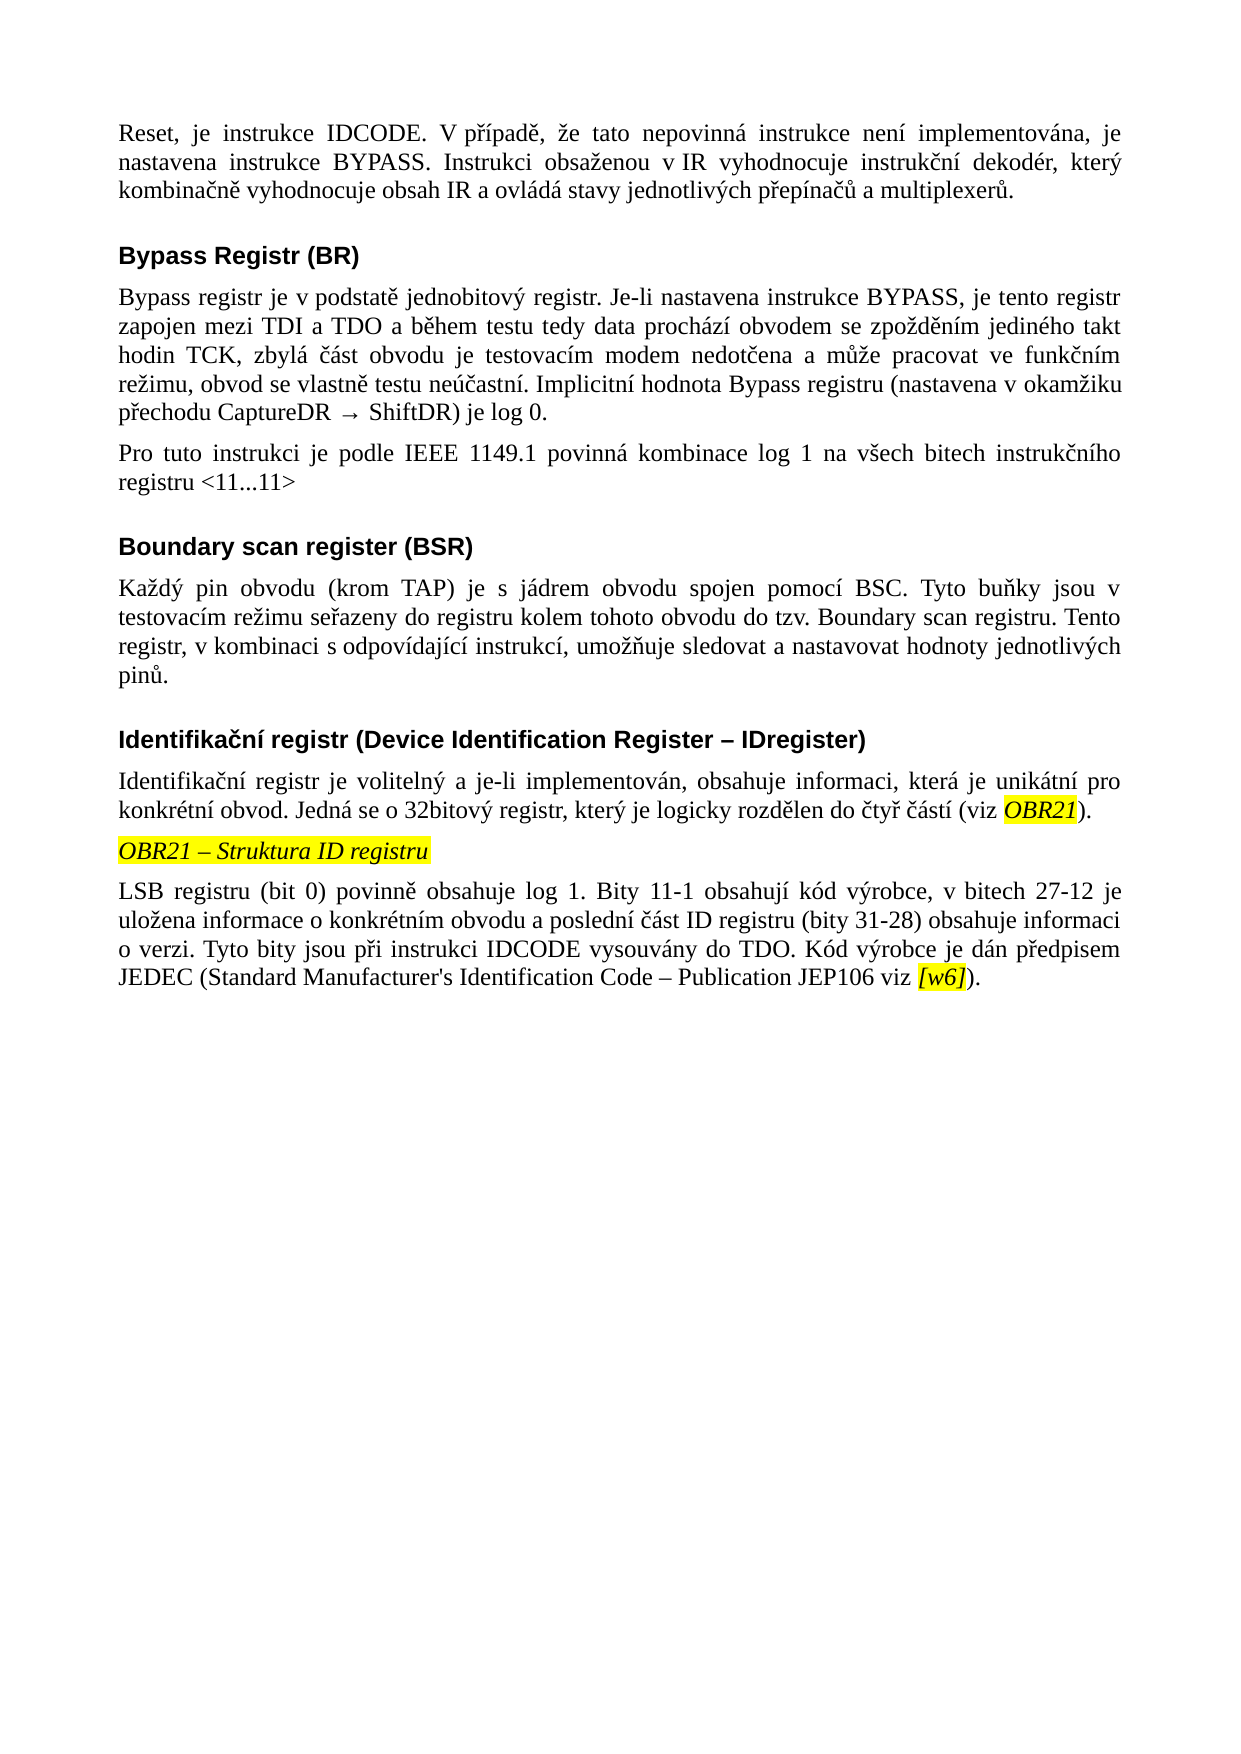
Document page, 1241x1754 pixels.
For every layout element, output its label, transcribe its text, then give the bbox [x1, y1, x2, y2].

text Pro tuto instrukci je podle IEEE 1149.1 povinná kombinace log 1 na všech bitech instrukčního registru <11...11> [118, 438, 1122, 495]
text Reset, je instrukce IDCODE. V případě, že tato nepovinná instrukce není implementována, je nastavena instrukce BYPASS. Instrukci obsaženou v IR vyhodnocuje instrukční dekodér, který kombinačně vyhodnocuje obsah IR a ovládá stavy jednotlivých přepínačů a multiplexerů. [118, 118, 1122, 204]
text OBR21 – Struktura ID registru [431, 836, 1122, 864]
subtitle Bypass Registr (BR) [118, 241, 1122, 270]
text Bypass registr je v podstatě jednobitový registr. Je-li nastavena instrukce BYPASS, je tento registr zapojen mezi TDI a TDO a během testu tedy data prochází obvodem se zpožděním jediného takt hodin TCK, zbylá část obvodu je testovacím modem nedotčena a může pracovat ve funkčním režimu, obvod se vlastně testu neúčastní. Implicitní hodnota Bypass registru (nastavena v okamžiku přechodu CaptureDR → ShiftDR) je log 0. [118, 282, 1122, 426]
text Identifikační registr je volitelný a je-li implementován, obsahuje informaci, která je unikátní pro konkrétní obvod. Jedná se o 32bitový registr, který je logicky rozdělen do čtyř částí (viz OBR21). [118, 766, 1122, 824]
text LSB registru (bit 0) povinně obsahuje log 1. Bity 11-1 obsahují kód výrobce, v bitech 27-12 je uložena informace o konkrétním obvodu a poslední část ID registru (bity 31-28) obsahuje informaci o verzi. Tyto bity jsou při instrukci IDCODE vysouvány do TDO. Kód výrobce je dán předpisem JEDEC (Standard Manufacturer's Identification Code – Publication JEP106 viz [w6]). [118, 876, 1122, 991]
subtitle Boundary scan register (BSR) [118, 532, 1122, 561]
text Každý pin obvodu (krom TAP) je s jádrem obvodu spojen pomocí BSC. Tyto buňky jsou v testovacím režimu seřazeny do registru kolem tohoto obvodu do tzv. Boundary scan registru. Tento registr, v kombinaci s odpovídající instrukcí, umožňuje sledovat a nastavovat hodnoty jednotlivých pinů. [118, 573, 1122, 688]
subtitle Identifikační registr (Device Identification Register – IDregister) [118, 725, 1122, 754]
